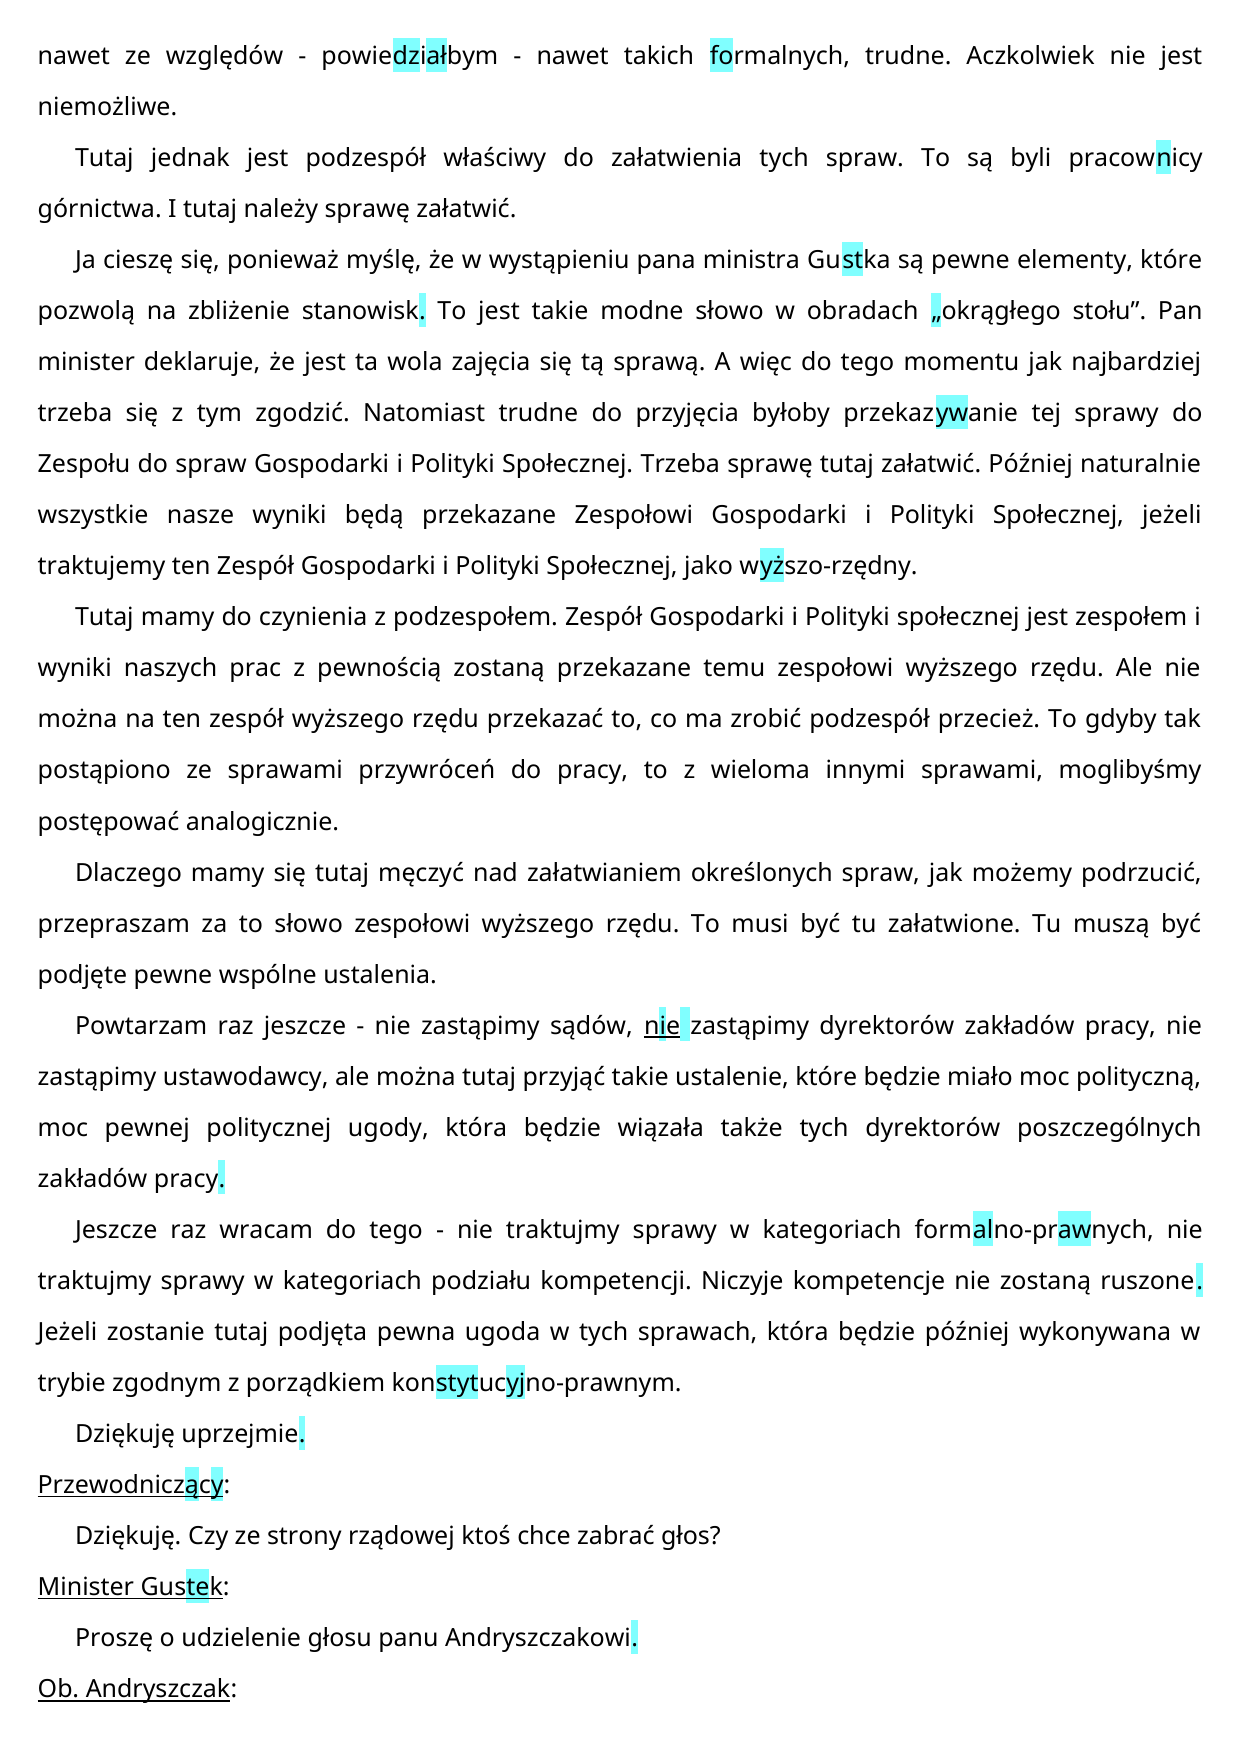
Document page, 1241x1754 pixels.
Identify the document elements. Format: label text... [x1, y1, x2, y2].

text Przewodniczący: [37, 1467, 1203, 1501]
text Tutaj jednak jest podzespół właściwy do załatwienia tych spraw. To są byli pracownicy górnictwa. I tutaj należy sprawę załatwić. [37, 139, 1203, 225]
text Tutaj mamy do czynienia z podzespołem. Zespół Gospodarki i Polityki społecznej jest zespołem i wyniki naszych prac z pewnością zostaną przekazane temu zespołowi wyższego rzędu. Ale nie można na ten zespół wyższego rzędu przekazać to, co ma zrobić podzespół przecież. To gdyby tak postąpiono ze sprawami przywróceń do pracy, to z wieloma innymi sprawami, moglibyśmy postępować analogicznie. [37, 599, 1203, 837]
text Dlaczego mamy się tutaj męczyć nad załatwianiem określonych spraw, jak możemy podrzucić, przepraszam za to słowo zespołowi wyższego rzędu. To musi być tu załatwione. Tu muszą być podjęte pewne wspólne ustalenia. [37, 854, 1203, 990]
text Dziękuję. Czy ze strony rządowej ktoś chce zabrać głos? [37, 1518, 1203, 1552]
text Proszę o udzielenie głosu panu Andryszczakowi. [37, 1620, 1203, 1654]
text nawet ze względów - powiedziałbym - nawet takich formalnych, trudne. Aczkolwiek nie jest niemożliwe. [37, 37, 1203, 123]
text Powtarzam raz jeszcze - nie zastąpimy sądów, nie zastąpimy dyrektorów zakładów pracy, nie zastąpimy ustawodawcy, ale można tutaj przyjąć takie ustalenie, które będzie miało moc polityczną, moc pewnej politycznej ugody, która będzie wiązała także tych dyrektorów poszczególnych zakładów pracy. [37, 1007, 1203, 1194]
text Dziękuję uprzejmie. [37, 1416, 1203, 1450]
text Ob. Andryszczak: [37, 1671, 1203, 1705]
text Minister Gustek: [37, 1569, 1203, 1603]
text Jeszcze raz wracam do tego - nie traktujmy sprawy w kategoriach formalno-prawnych, nie traktujmy sprawy w kategoriach podziału kompetencji. Niczyje kompetencje nie zostaną ruszone. Jeżeli zostanie tutaj podjęta pewna ugoda w tych sprawach, która będzie później wykonywana w trybie zgodnym z porządkiem konstytucyjno-prawnym. [37, 1211, 1203, 1399]
text Ja cieszę się, ponieważ myślę, że w wystąpieniu pana ministra Gustka są pewne elementy, które pozwolą na zbliżenie stanowisk. To jest takie modne słowo w obradach „okrągłego stołu”. Pan minister deklaruje, że jest ta wola zajęcia się tą sprawą. A więc do tego momentu jak najbardziej trzeba się z tym zgodzić. Natomiast trudne do przyjęcia byłoby przekazywanie tej sprawy do Zespołu do spraw Gospodarki i Polityki Społecznej. Trzeba sprawę tutaj załatwić. Później naturalnie wszystkie nasze wyniki będą przekazane Zespołowi Gospodarki i Polityki Społecznej, jeżeli traktujemy ten Zespół Gospodarki i Polityki Społecznej, jako wyższo-rzędny. [37, 242, 1203, 582]
